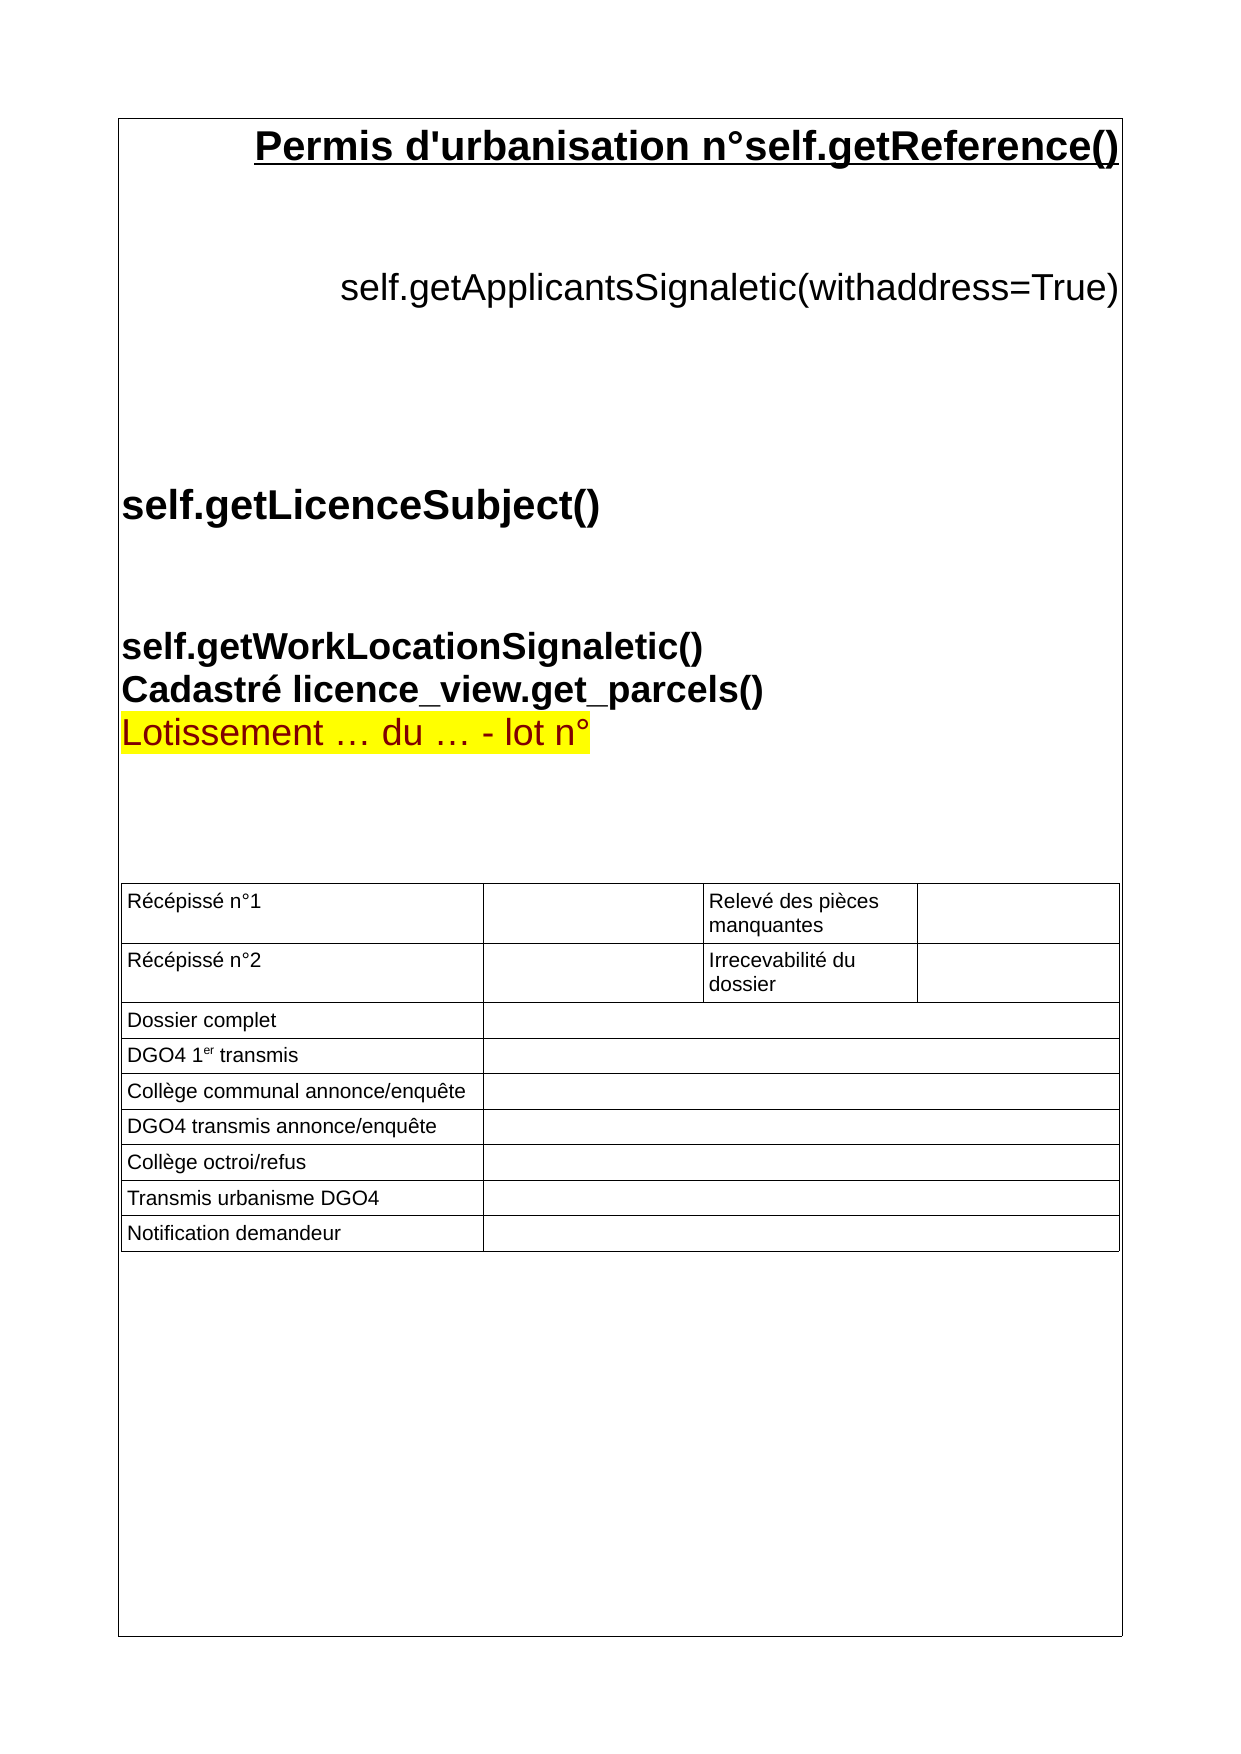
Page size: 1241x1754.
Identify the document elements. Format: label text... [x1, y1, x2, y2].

table_header Récépissé n°1 [122, 884, 483, 942]
table_cell [484, 1110, 1119, 1144]
table_header Relevé des pièces manquantes [704, 884, 917, 942]
table_cell [484, 1003, 1119, 1037]
table_header [918, 884, 1119, 942]
table_cell Irrecevabilité du dossier [704, 944, 917, 1002]
table_cell DGO4 transmis annonce/enquête [122, 1110, 483, 1144]
table_cell Récépissé n°2 [122, 944, 483, 1002]
table_cell [484, 1181, 1119, 1215]
table_header [484, 884, 703, 942]
table_cell Notification demandeur [122, 1216, 483, 1251]
table_cell [484, 1145, 1119, 1179]
table_cell DGO4 1er transmis [122, 1039, 483, 1073]
text self.getWorkLocationSignaletic() [121, 624, 1119, 667]
table_cell [918, 944, 1119, 1002]
text Permis d'urbanisation n°self.getReference() [121, 121, 1119, 169]
table_cell [484, 1216, 1119, 1251]
table_cell Collège octroi/refus [122, 1145, 483, 1179]
text self.getLicenceSubject() [121, 481, 1119, 528]
text Lotissement … du … - lot n° [121, 711, 1119, 754]
table_cell Collège communal annonce/enquête [122, 1074, 483, 1108]
table_cell Transmis urbanisme DGO4 [122, 1181, 483, 1215]
table_cell [484, 1074, 1119, 1108]
text Cadastré licence_view.get_parcels() [121, 667, 1119, 711]
table_cell Dossier complet [122, 1003, 483, 1037]
table_cell [484, 944, 703, 1002]
table_cell [484, 1039, 1119, 1073]
text self.getApplicantsSignaletic(withaddress=True) [121, 265, 1119, 308]
